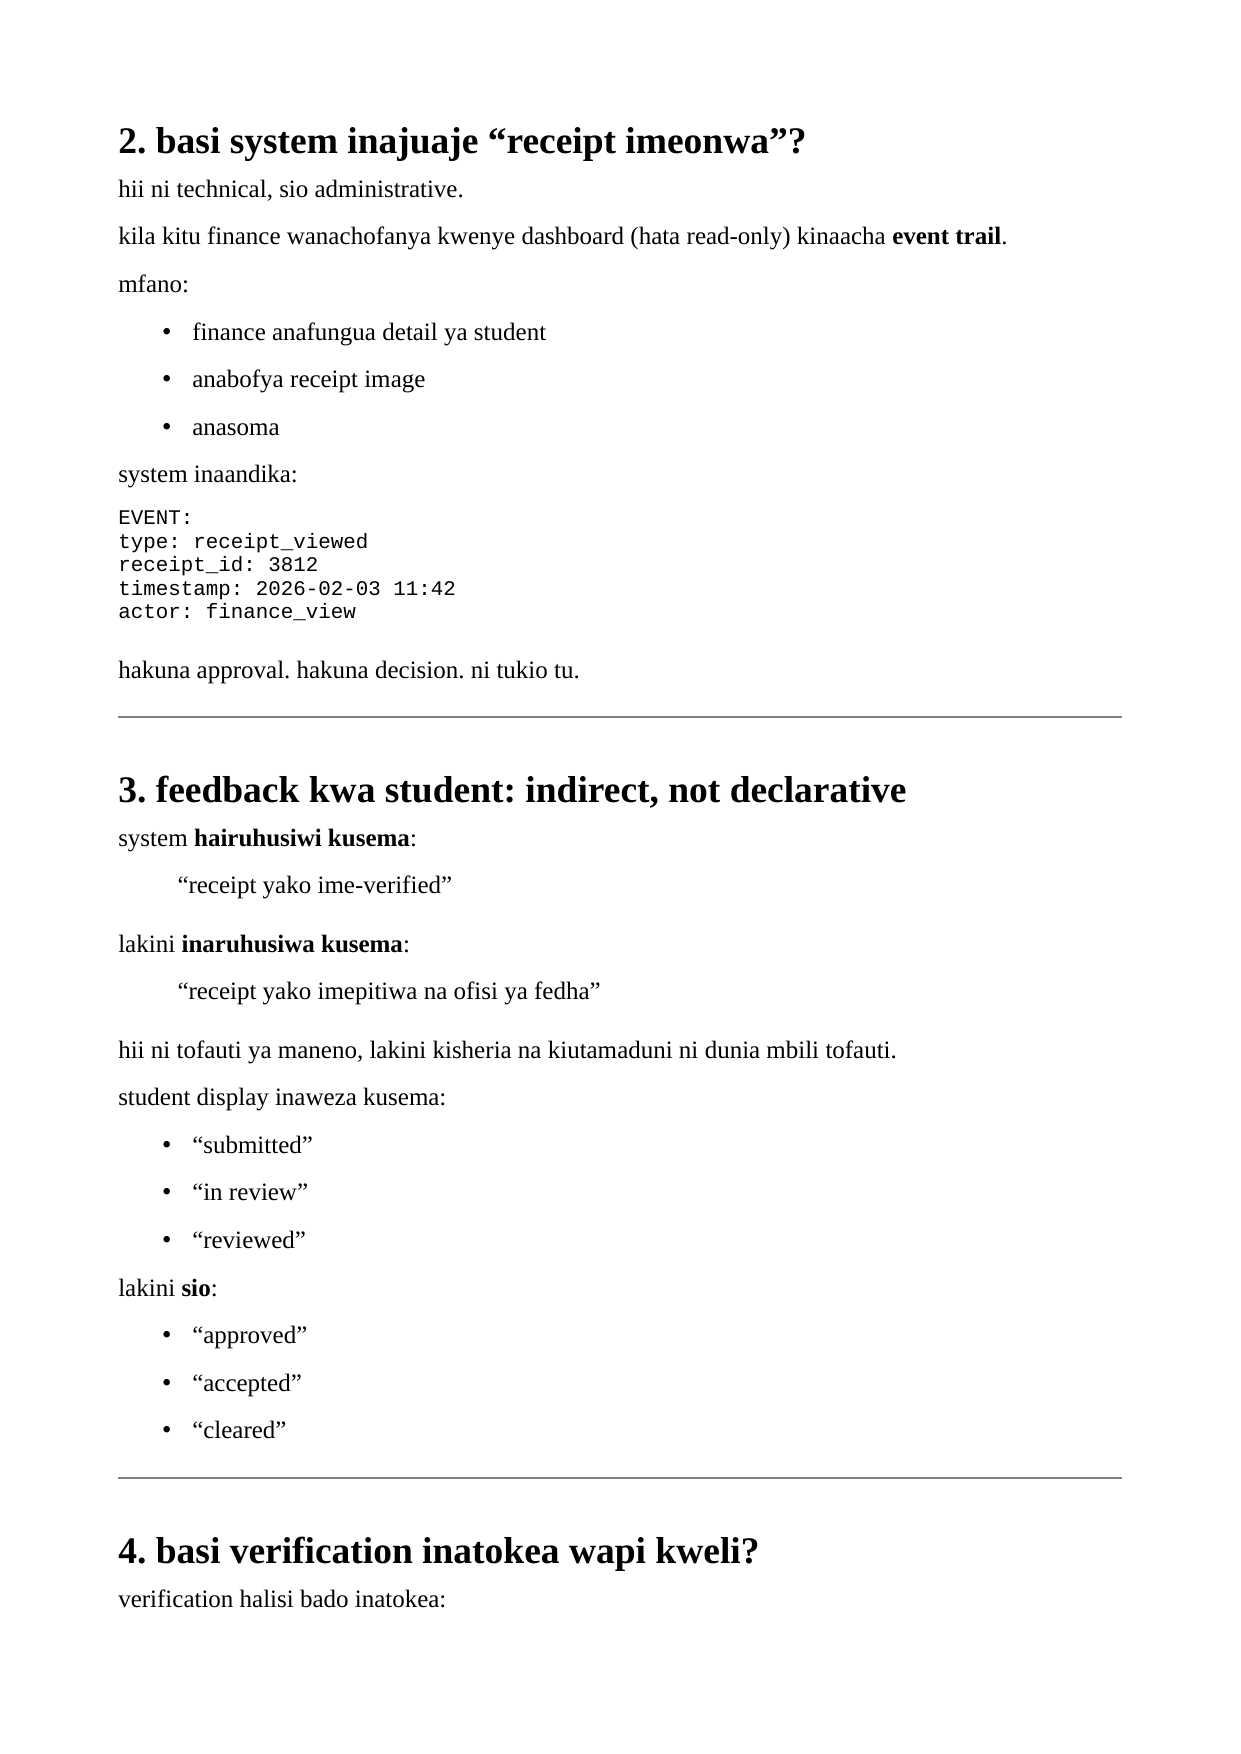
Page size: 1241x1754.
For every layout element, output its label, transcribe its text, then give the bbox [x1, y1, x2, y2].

text lakini inaruhusiwa kusema: [118, 929, 1122, 958]
subtitle 3. feedback kwa student: indirect, not declarative [118, 767, 1122, 811]
text system inaandika: [118, 459, 1122, 488]
list “in review” [162, 1177, 1122, 1206]
text kila kitu finance wanachofanya kwenye dashboard (hata read-only) kinaacha event trail. [118, 221, 1122, 250]
list “approved” [162, 1320, 1122, 1349]
text EVENT: [118, 507, 1122, 531]
text mfano: [118, 269, 1122, 298]
text lakini sio: [118, 1273, 1122, 1301]
text hii ni technical, sio administrative. [118, 174, 1122, 202]
list finance anafungua detail ya student [162, 317, 1122, 345]
subtitle 4. basi verification inatokea wapi kweli? [118, 1528, 1122, 1571]
text “receipt yako imepitiwa na ofisi ya fedha” [177, 976, 1063, 1005]
subtitle 2. basi system inajuaje “receipt imeonwa”? [118, 118, 1122, 161]
list “reviewed” [162, 1225, 1122, 1254]
list anasoma [162, 412, 1122, 441]
list “accepted” [162, 1368, 1122, 1397]
text type: receipt_viewed [118, 531, 1122, 554]
list “submitted” [162, 1130, 1122, 1159]
text hakuna approval. hakuna decision. ni tukio tu. [118, 655, 1122, 683]
text actor: finance_view [118, 602, 1122, 625]
text “receipt yako ime-verified” [177, 871, 1063, 899]
text timestamp: 2026-02-03 11:42 [118, 578, 1122, 602]
text student display inaweza kusema: [118, 1082, 1122, 1111]
list anabofya receipt image [162, 364, 1122, 393]
text receipt_id: 3812 [118, 554, 1122, 578]
text hii ni tofauti ya maneno, lakini kisheria na kiutamaduni ni dunia mbili tofauti. [118, 1035, 1122, 1063]
text verification halisi bado inatokea: [118, 1584, 1122, 1613]
list “cleared” [162, 1416, 1122, 1444]
text system hairuhusiwi kusema: [118, 823, 1122, 852]
